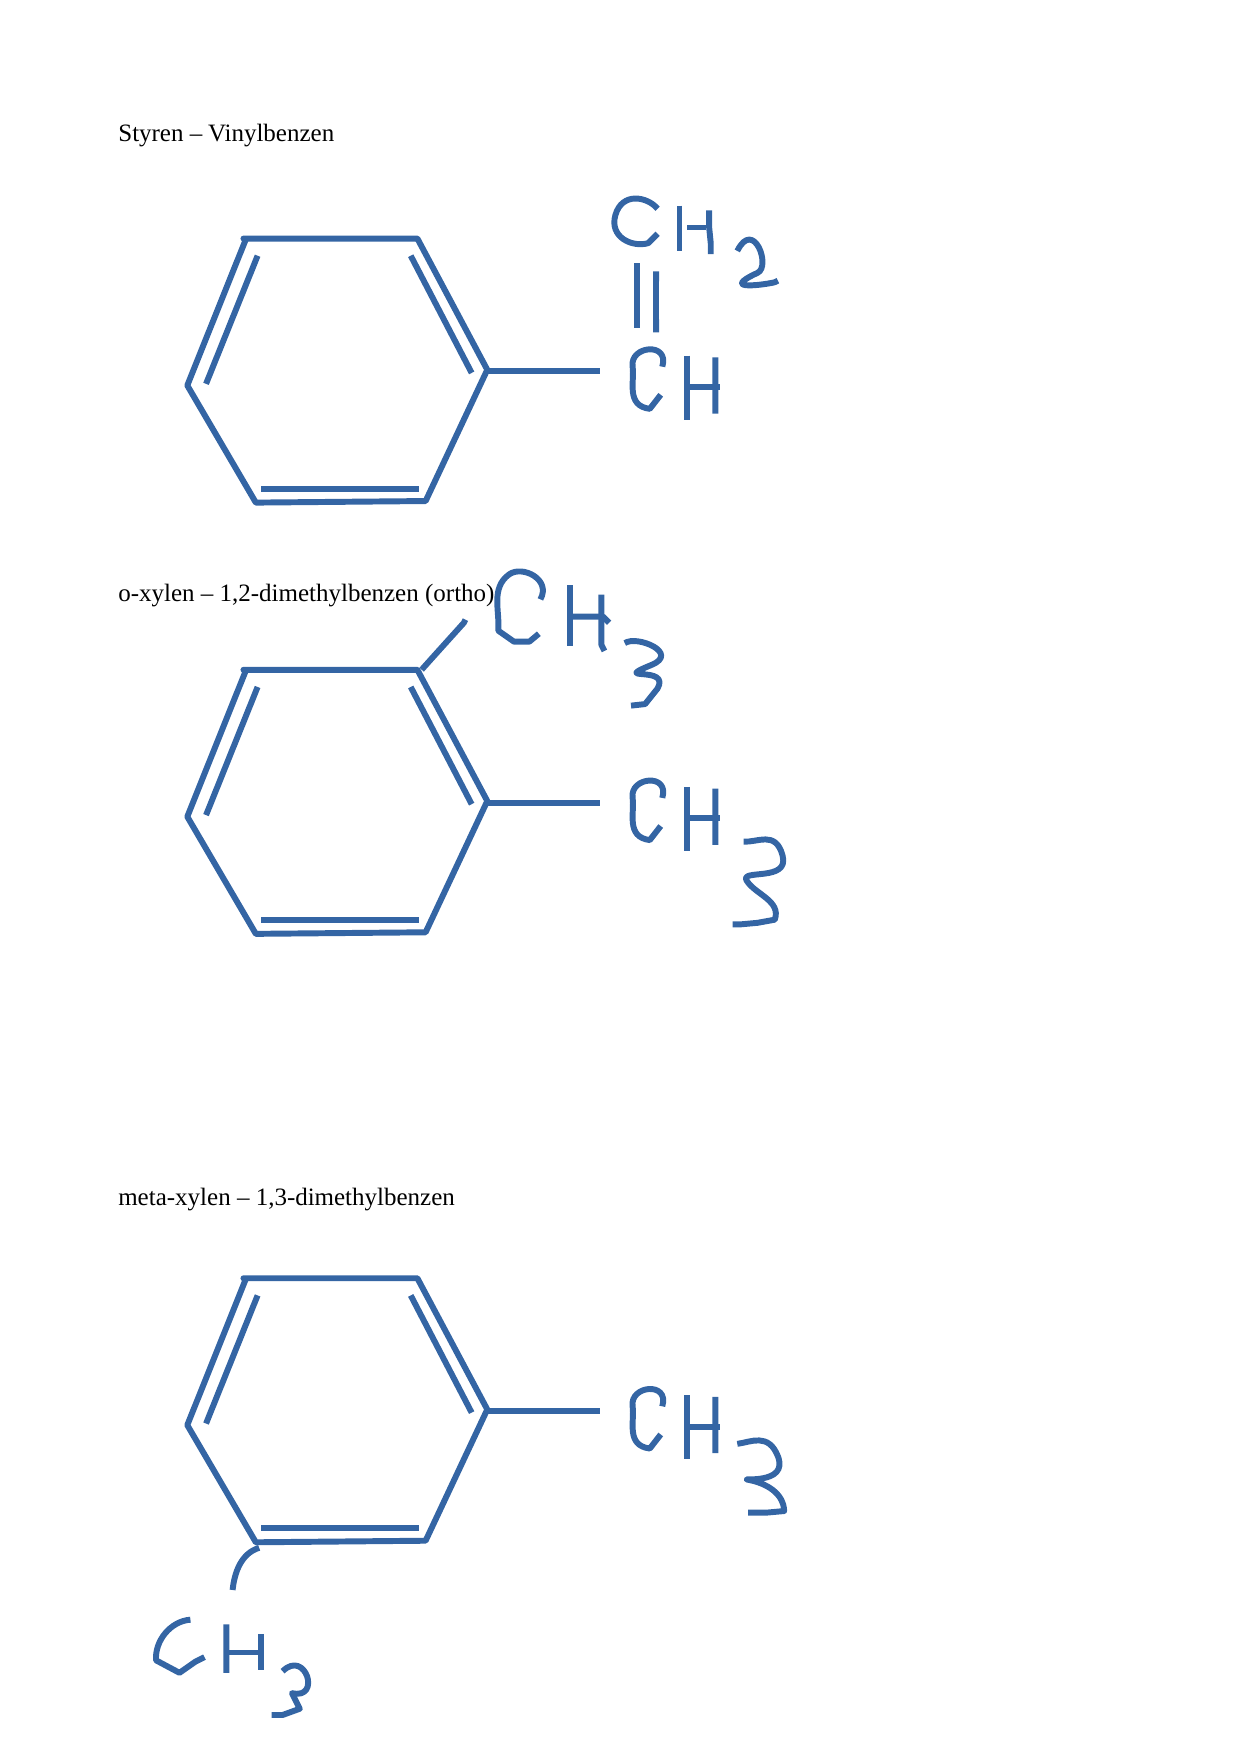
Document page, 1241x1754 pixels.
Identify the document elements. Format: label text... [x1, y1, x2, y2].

text meta-xylen – 1,3-dimethylbenzen [118, 1182, 1122, 1211]
text [501, 578, 1122, 607]
text o-xylen – 1,2-dimethylbenzen (ortho) [118, 578, 500, 607]
text Styren – Vinylbenzen [118, 118, 1122, 147]
